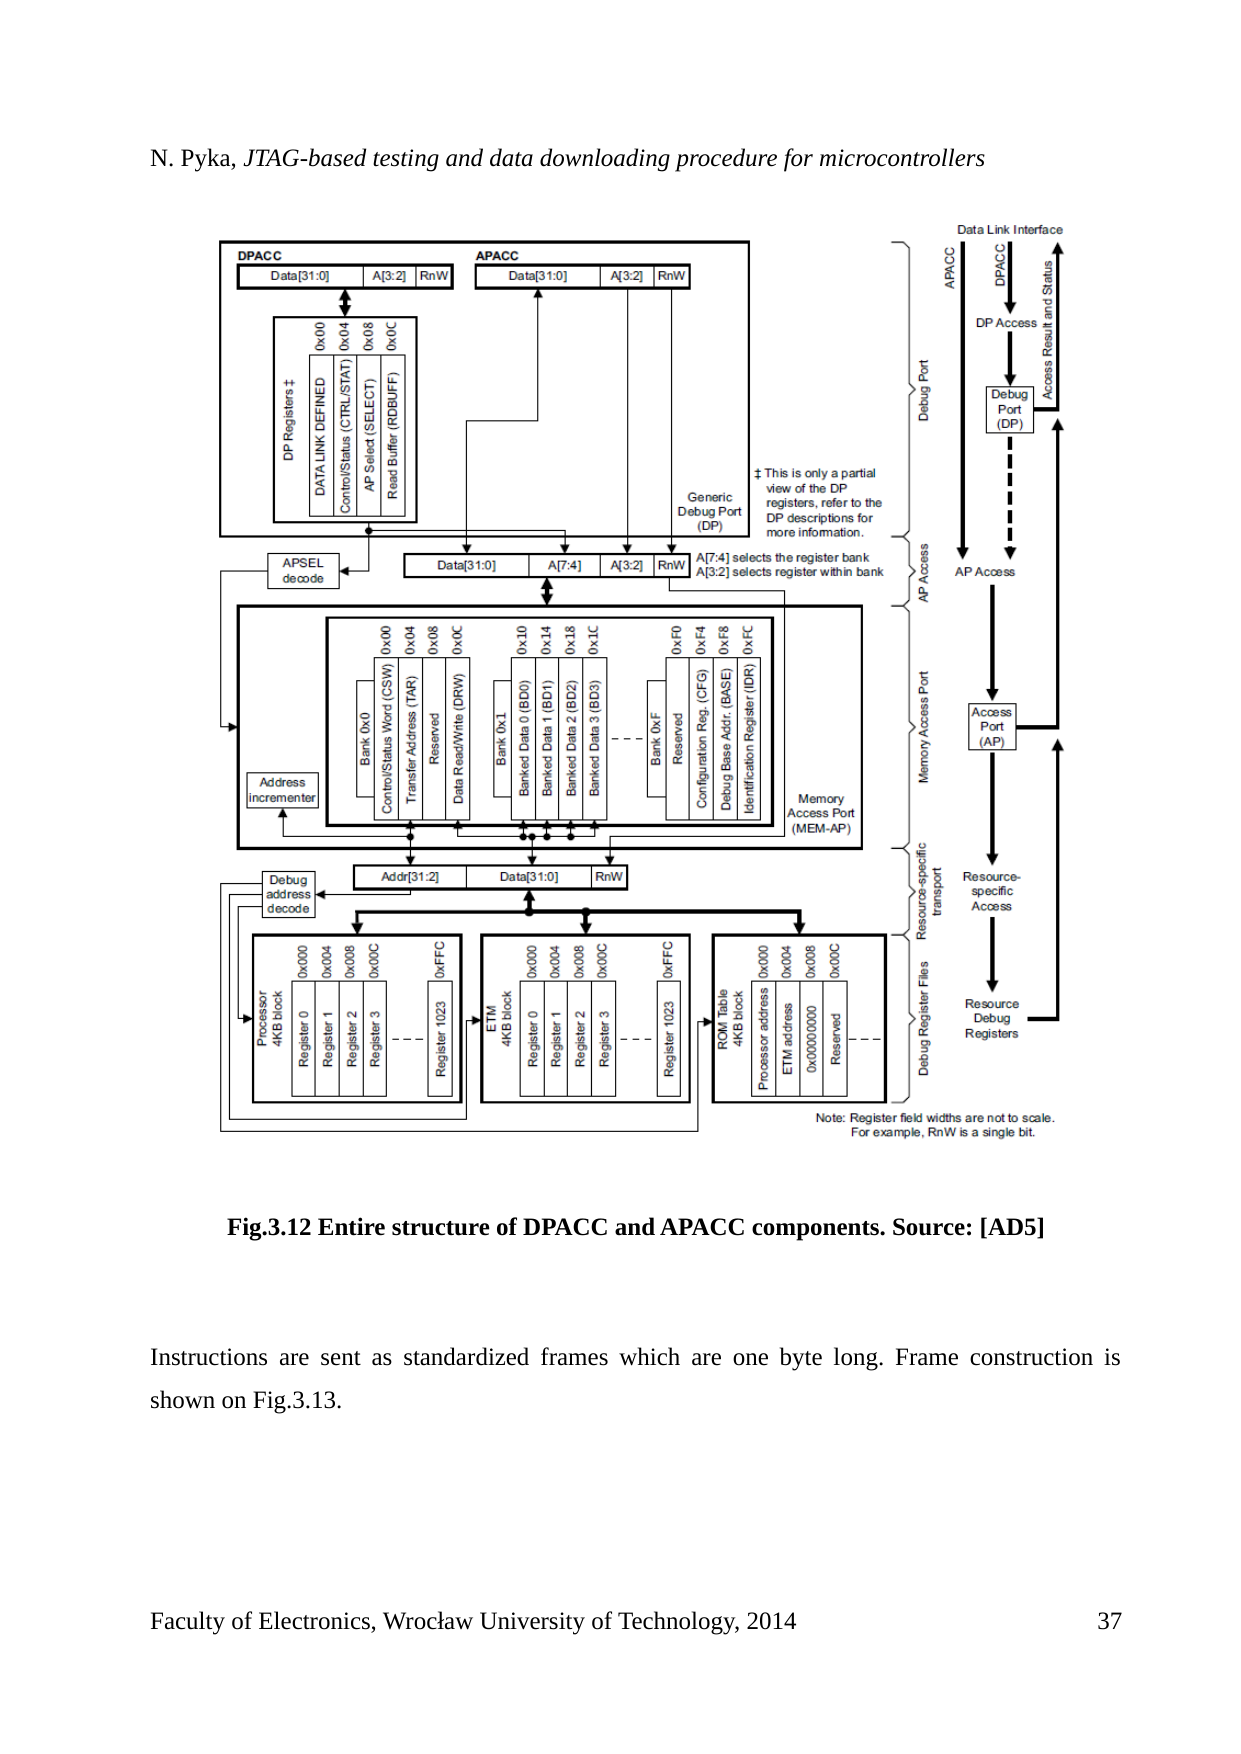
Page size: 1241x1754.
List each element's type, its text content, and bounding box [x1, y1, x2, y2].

picture [150, 201, 1123, 1155]
text Instructions are sent as standardized frames which are one byte long. Frame construction is shown on Fig.3.13. [150, 1342, 1122, 1413]
text Fig.3.12 Entire structure of DPACC and APACC components. Source: [AD5] [150, 1212, 1122, 1241]
